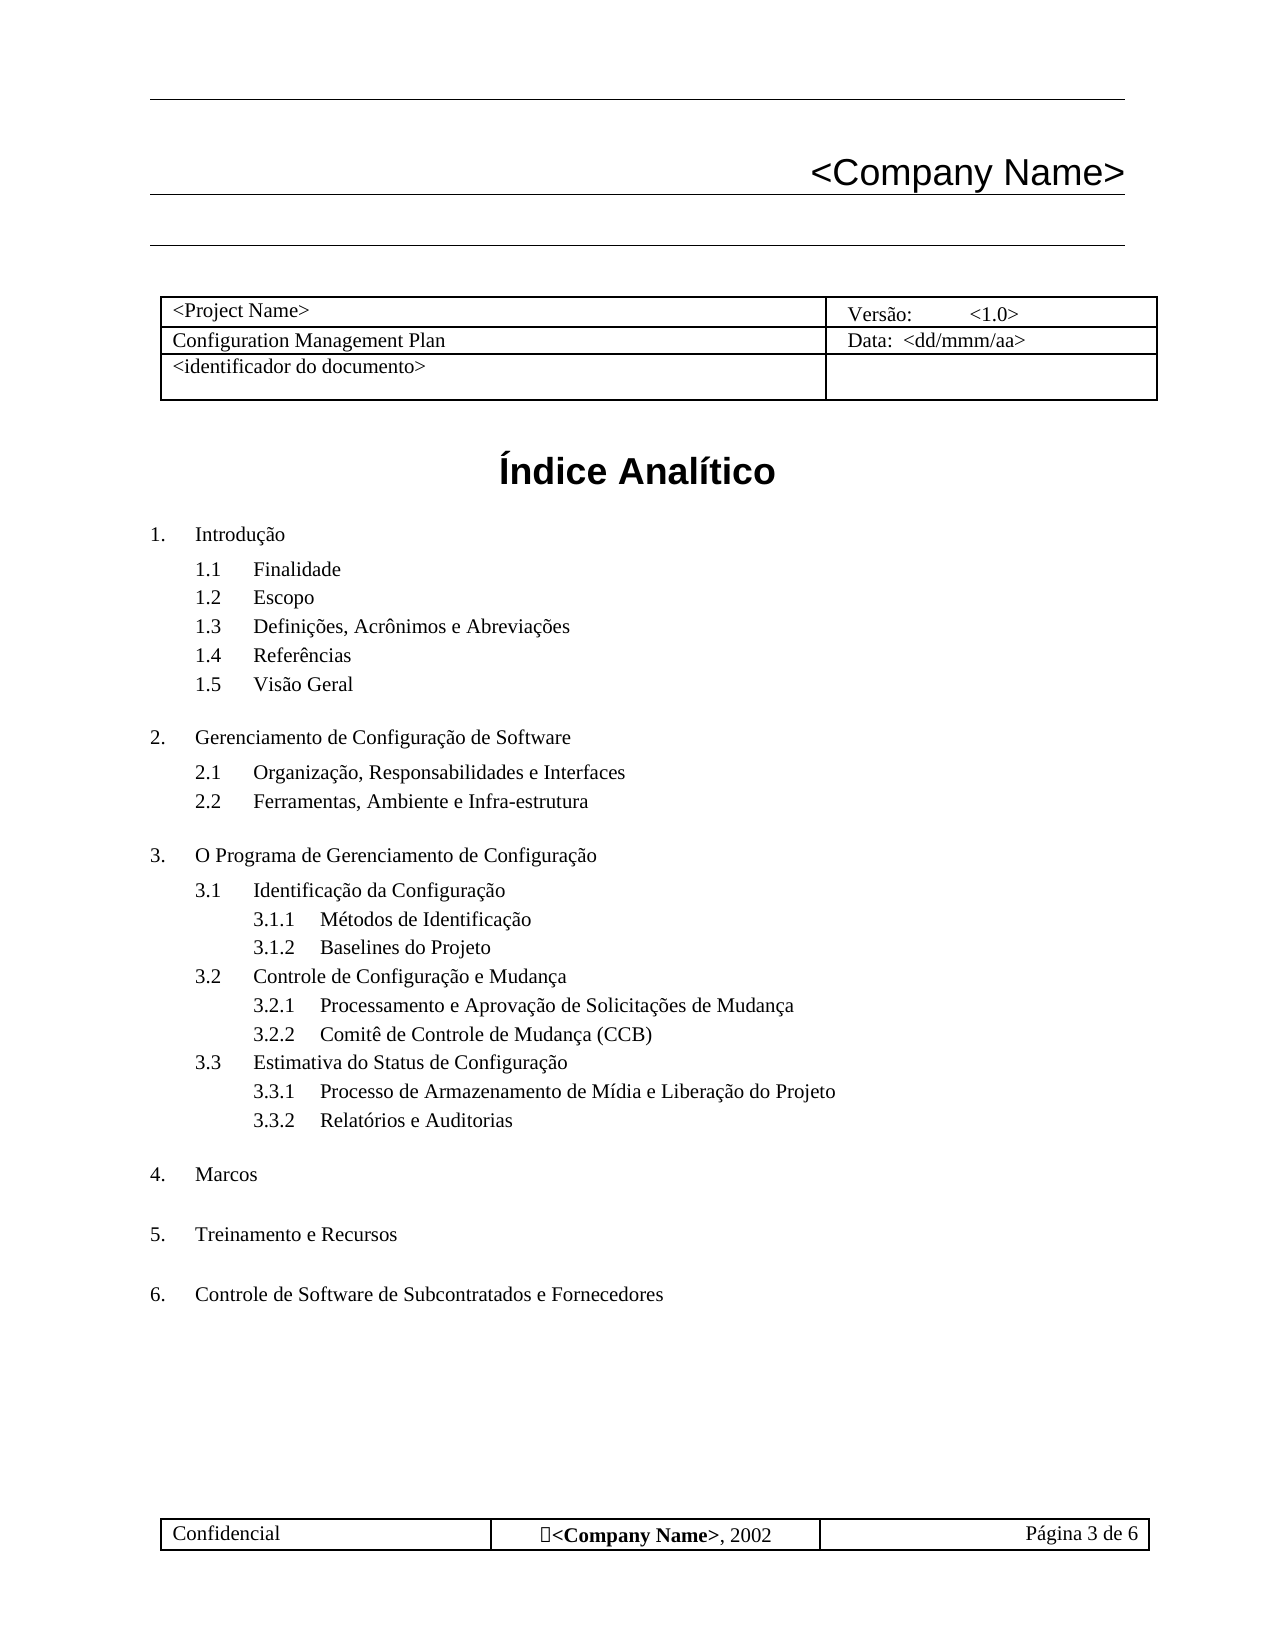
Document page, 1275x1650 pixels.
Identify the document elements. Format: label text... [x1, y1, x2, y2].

text Índice Analítico [150, 449, 1125, 493]
text 3.3.1 Processo de Armazenamento de Mídia e Liberação do Projeto [253, 1075, 1125, 1104]
text 3.2 Controle de Configuração e Mudança [195, 960, 1050, 989]
text 3.2.1 Processamento e Aprovação de Solicitações de Mudança [253, 989, 1125, 1018]
text 1. Introdução [150, 518, 1050, 546]
text 3.3.2 Relatórios e Auditorias [253, 1104, 1125, 1133]
text 3.3 Estimativa do Status de Configuração [195, 1046, 1050, 1075]
text 3.1.2 Baselines do Projeto [253, 931, 1125, 960]
text 6. Controle de Software de Subcontratados e Fornecedores [150, 1278, 1050, 1306]
text 1.2 Escopo [195, 581, 1050, 610]
text 1.5 Visão Geral [195, 668, 1050, 696]
text 1.3 Definições, Acrônimos e Abreviações [195, 610, 1050, 639]
text 5. Treinamento e Recursos [150, 1218, 1050, 1246]
text 1.4 Referências [195, 639, 1050, 668]
text 1.1 Finalidade [195, 553, 1050, 581]
text 4. Marcos [150, 1158, 1050, 1186]
text 3.2.2 Comitê de Controle de Mudança (CCB) [253, 1018, 1125, 1046]
text 3.1.1 Métodos de Identificação [253, 903, 1125, 931]
text 3. O Programa de Gerenciamento de Configuração [150, 839, 1050, 868]
text 2.2 Ferramentas, Ambiente e Infra-estrutura [195, 785, 1050, 814]
text 2. Gerenciamento de Configuração de Software [150, 721, 1050, 750]
text 3.1 Identificação da Configuração [195, 874, 1050, 903]
text 2.1 Organização, Responsabilidades e Interfaces [195, 756, 1050, 785]
